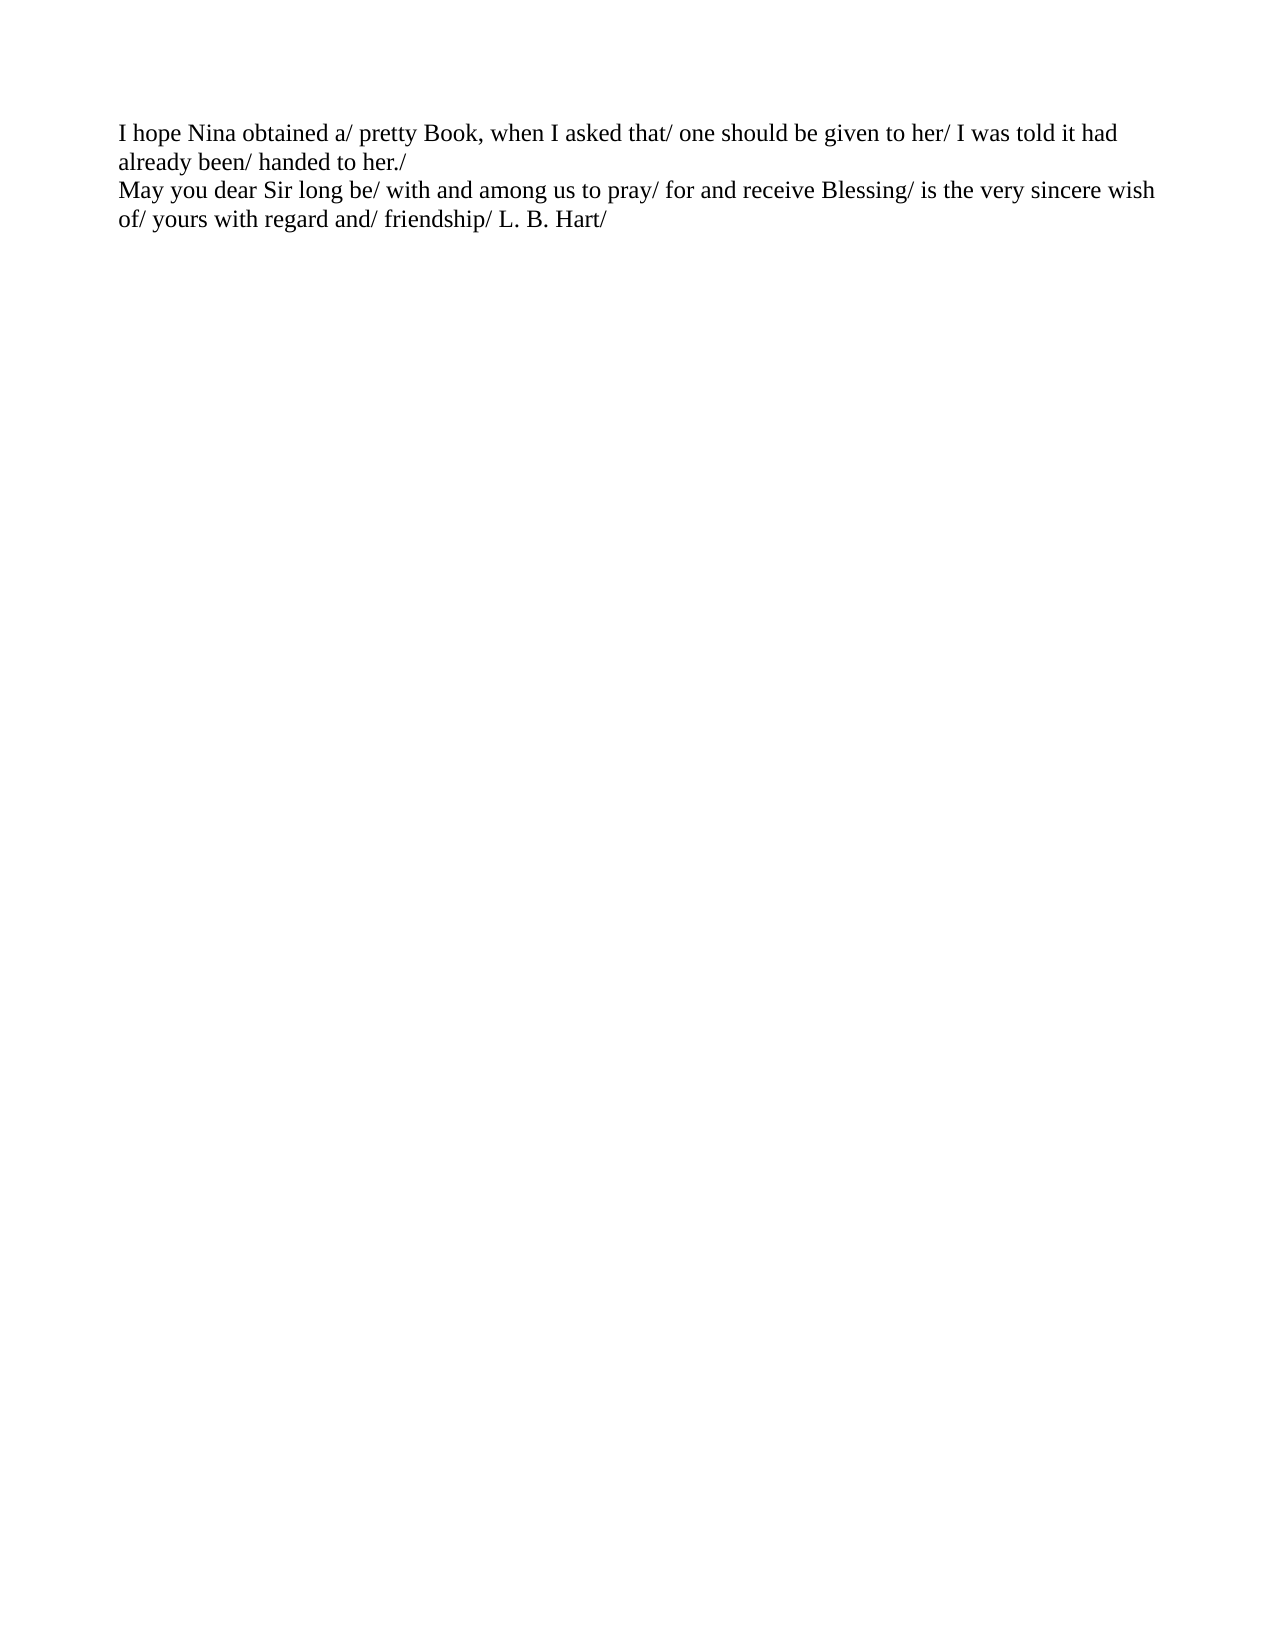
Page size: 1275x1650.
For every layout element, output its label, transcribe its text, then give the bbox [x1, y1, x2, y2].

text May you dear Sir long be/ with and among us to pray/ for and receive Blessing/ is the very sincere wish of/ yours with regard and/ friendship/ L. B. Hart/ [118, 176, 1157, 233]
text I hope Nina obtained a/ pretty Book, when I asked that/ one should be given to her/ I was told it had already been/ handed to her./ [118, 118, 1157, 176]
